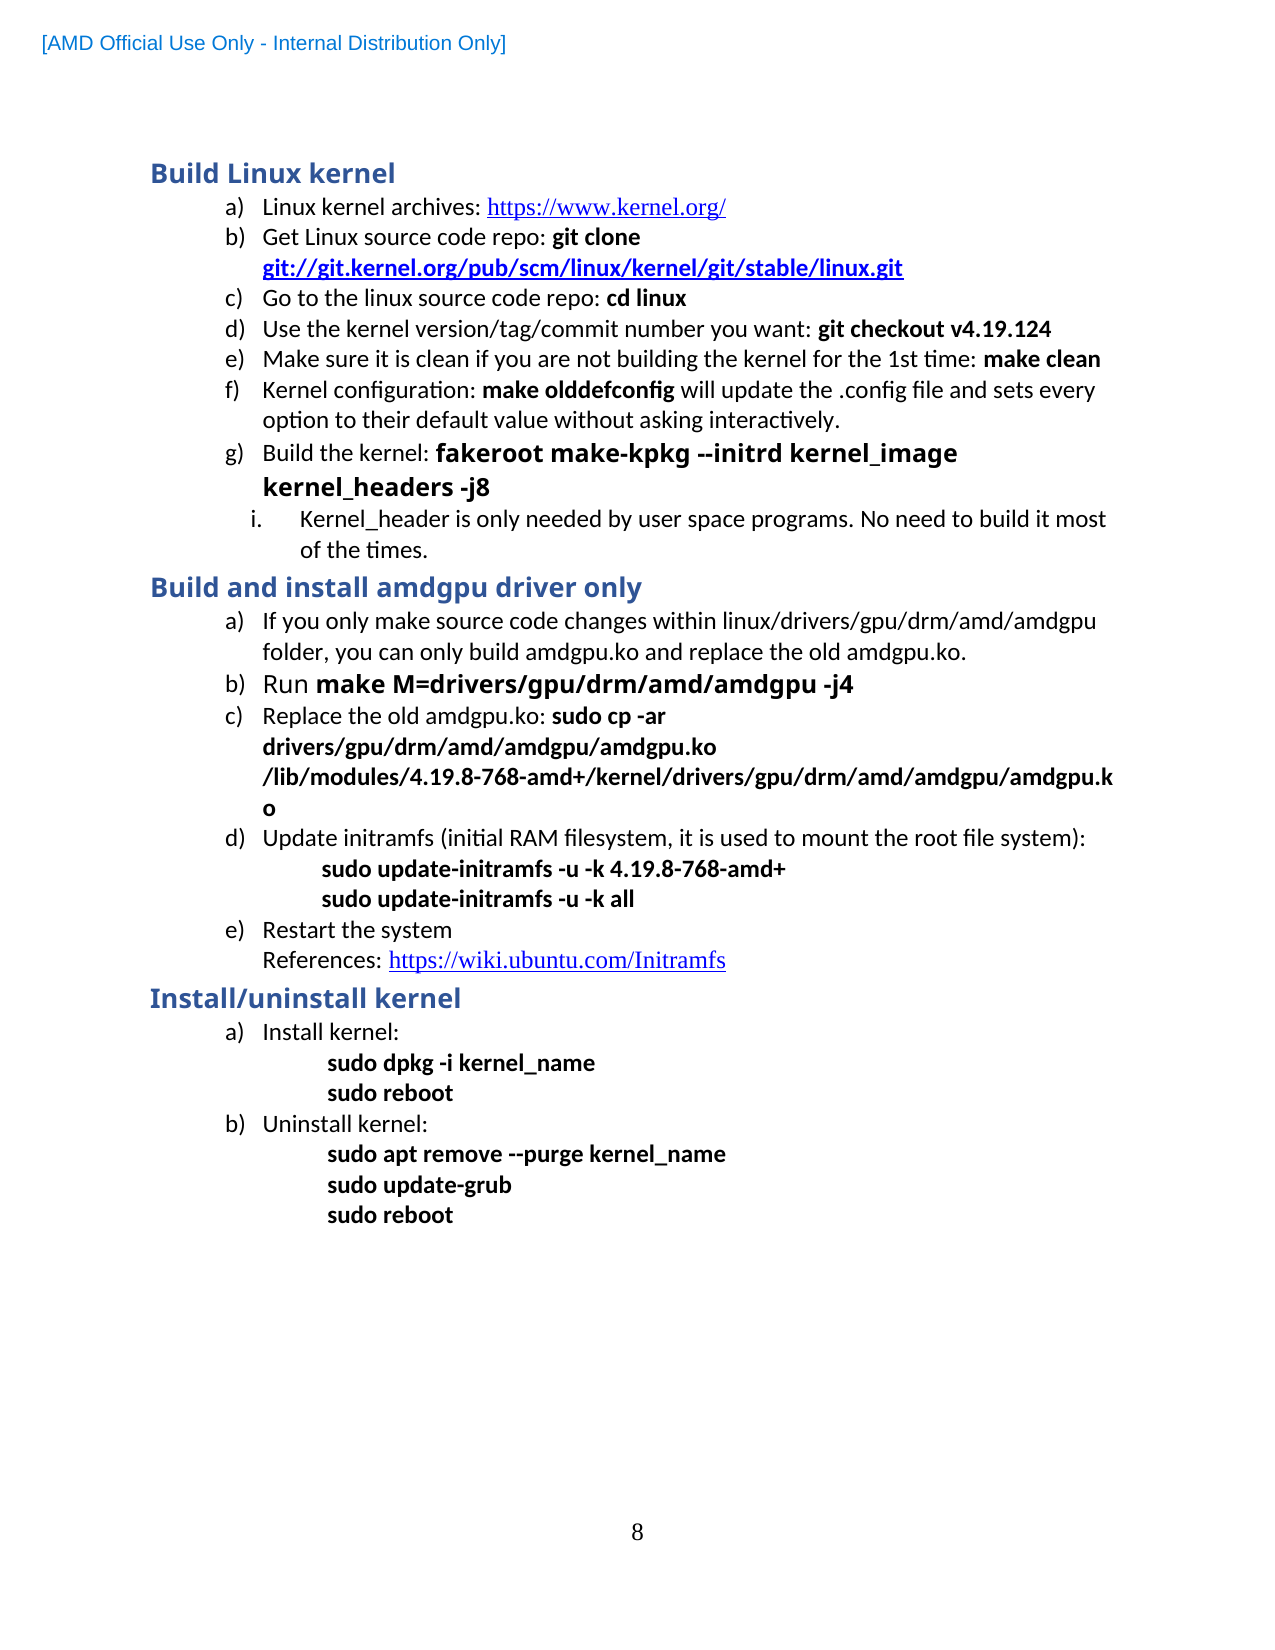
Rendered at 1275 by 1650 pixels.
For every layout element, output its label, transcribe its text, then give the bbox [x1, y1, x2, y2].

list Go to the linux source code repo: cd linux [225, 283, 1125, 313]
text sudo reboot [321, 1199, 1125, 1230]
list Uninstall kernel: [225, 1108, 1125, 1138]
subtitle Build and install amdgpu driver only [150, 568, 1125, 605]
text sudo update-grub [321, 1169, 1125, 1199]
list Update initramfs (initial RAM filesystem, it is used to mount the root file system): [225, 823, 1125, 853]
list Restart the system [225, 914, 1125, 945]
list Build the kernel: fakeroot make-kpkg --initrd kernel_image kernel_headers -j8 [225, 435, 1125, 503]
list Linux kernel archives: https://www.kernel.org/ [225, 191, 1125, 222]
list Get Linux source code repo: git clone git://git.kernel.org/pub/scm/linux/kernel/git/stable/linux.git [225, 222, 1125, 283]
list Run make M=drivers/gpu/drm/amd/amdgpu -j4 [225, 666, 1125, 701]
text References: https://wiki.ubuntu.com/Initramfs [262, 945, 1125, 975]
list Replace the old amdgpu.ko: sudo cp -ar drivers/gpu/drm/amd/amdgpu/amdgpu.ko /lib/modules/4.19.8-768-amd+/kernel/drivers/gpu/drm/amd/amdgpu/amdgpu.ko [225, 701, 1125, 823]
list Kernel_header is only needed by user space programs. No need to build it most of the times. [262, 503, 1125, 564]
list Kernel configuration: make olddefconfig will update the .config file and sets every option to their default value without asking interactively. [225, 374, 1125, 435]
text sudo update-initramfs -u -k 4.19.8-768-amd+ [321, 853, 1125, 884]
text sudo update-initramfs -u -k all [321, 884, 1125, 914]
text sudo apt remove --purge kernel_name [321, 1138, 1125, 1169]
text sudo reboot [321, 1077, 1125, 1108]
list Use the kernel version/tag/commit number you want: git checkout v4.19.124 [225, 313, 1125, 344]
subtitle Build Linux kernel [150, 154, 1125, 191]
subtitle Install/uninstall kernel [150, 979, 1125, 1016]
list Install kernel: [225, 1016, 1125, 1047]
text sudo dpkg -i kernel_name [321, 1047, 1125, 1077]
list If you only make source code changes within linux/drivers/gpu/drm/amd/amdgpu folder, you can only build amdgpu.ko and replace the old amdgpu.ko. [225, 605, 1125, 666]
list Make sure it is clean if you are not building the kernel for the 1st time: make clean [225, 344, 1125, 374]
